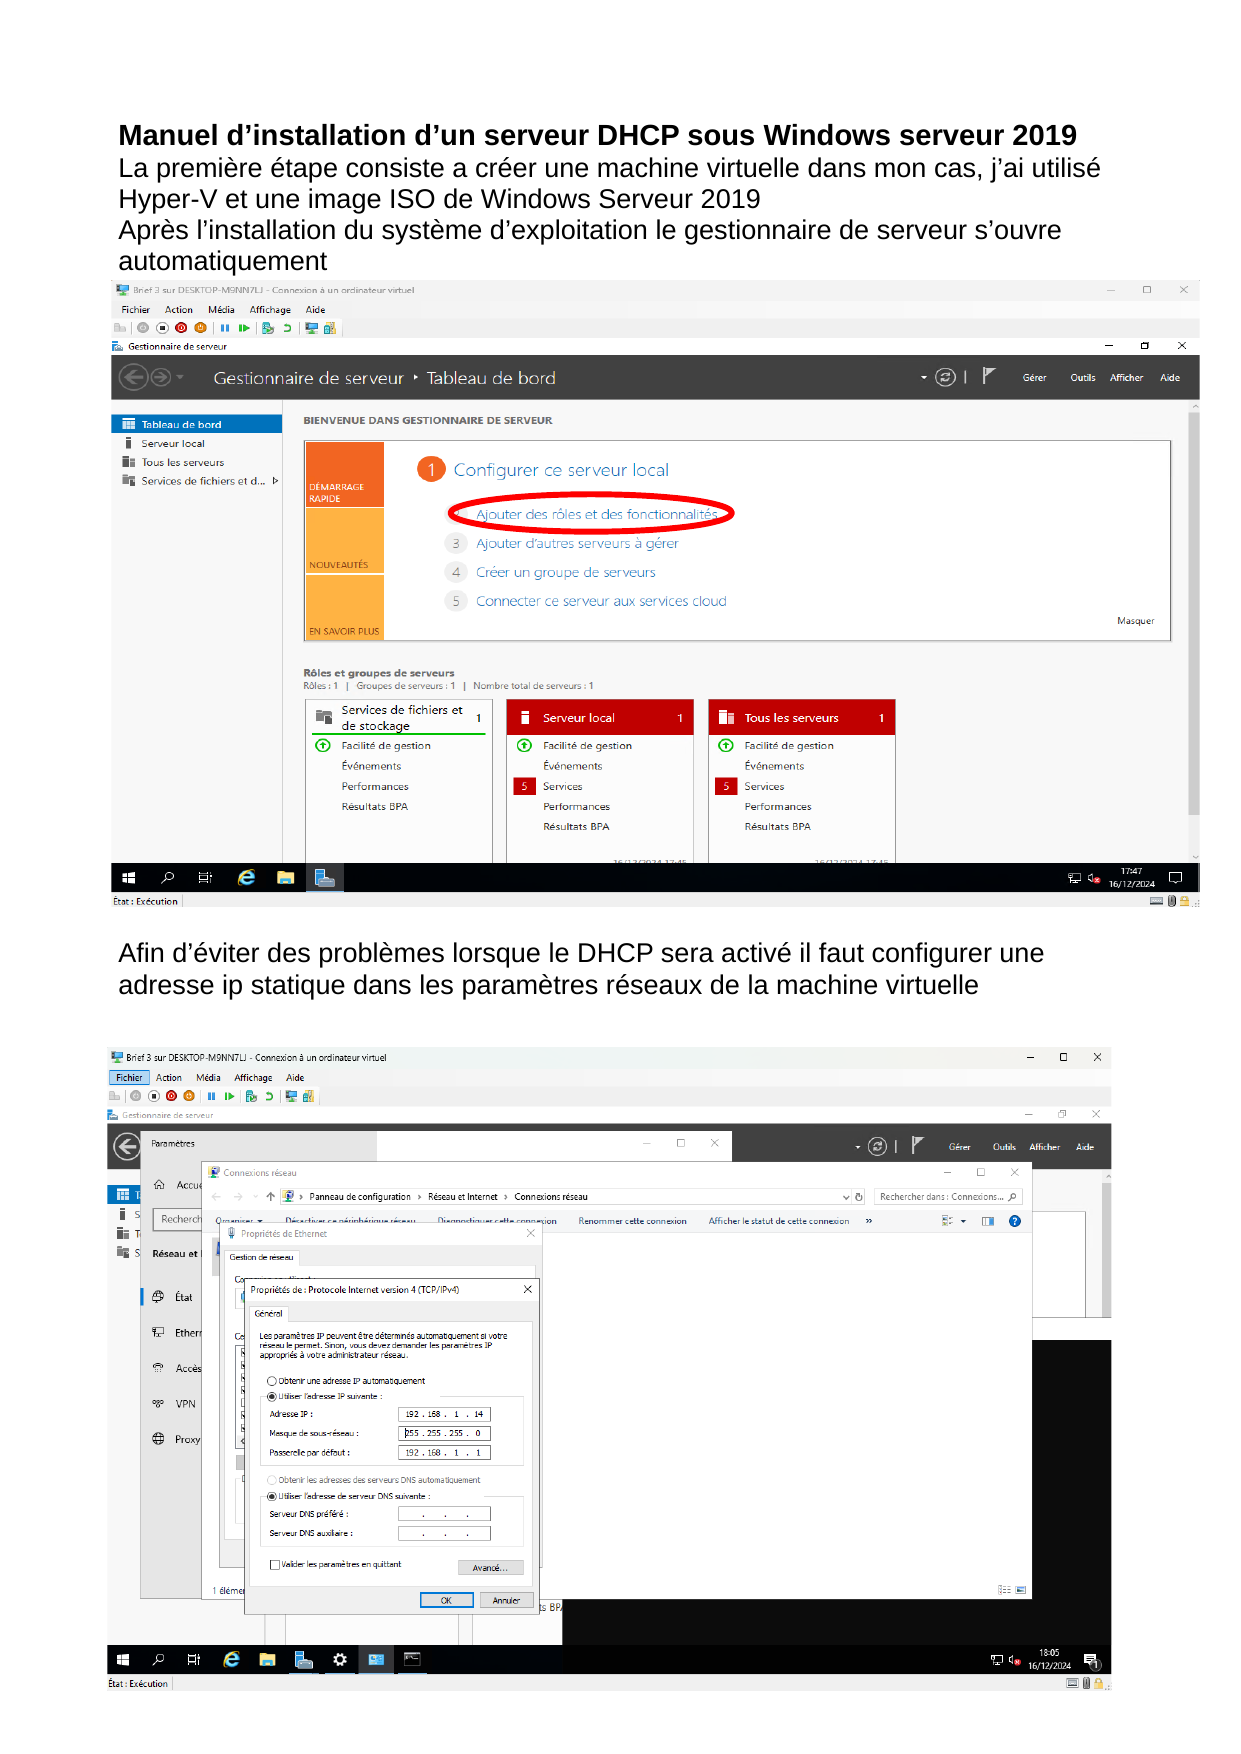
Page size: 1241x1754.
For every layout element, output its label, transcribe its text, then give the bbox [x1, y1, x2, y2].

text La première étape consiste a créer une machine virtuelle dans mon cas, j’ai utilisé [118, 152, 1122, 183]
picture [111, 280, 1200, 907]
text Afin d’éviter des problèmes lorsque le DHCP sera activé il faut configurer une adresse ip statique dans les paramètres réseaux de la machine virtuelle [118, 937, 1122, 1000]
picture [107, 1047, 1112, 1691]
text Hyper-V et une image ISO de Windows Serveur 2019 [118, 183, 1122, 214]
text Après l’installation du système d’exploitation le gestionnaire de serveur s’ouvre automatiquement [118, 214, 1122, 277]
text Manuel d’installation d’un serveur DHCP sous Windows serveur 2019 [118, 118, 1122, 152]
